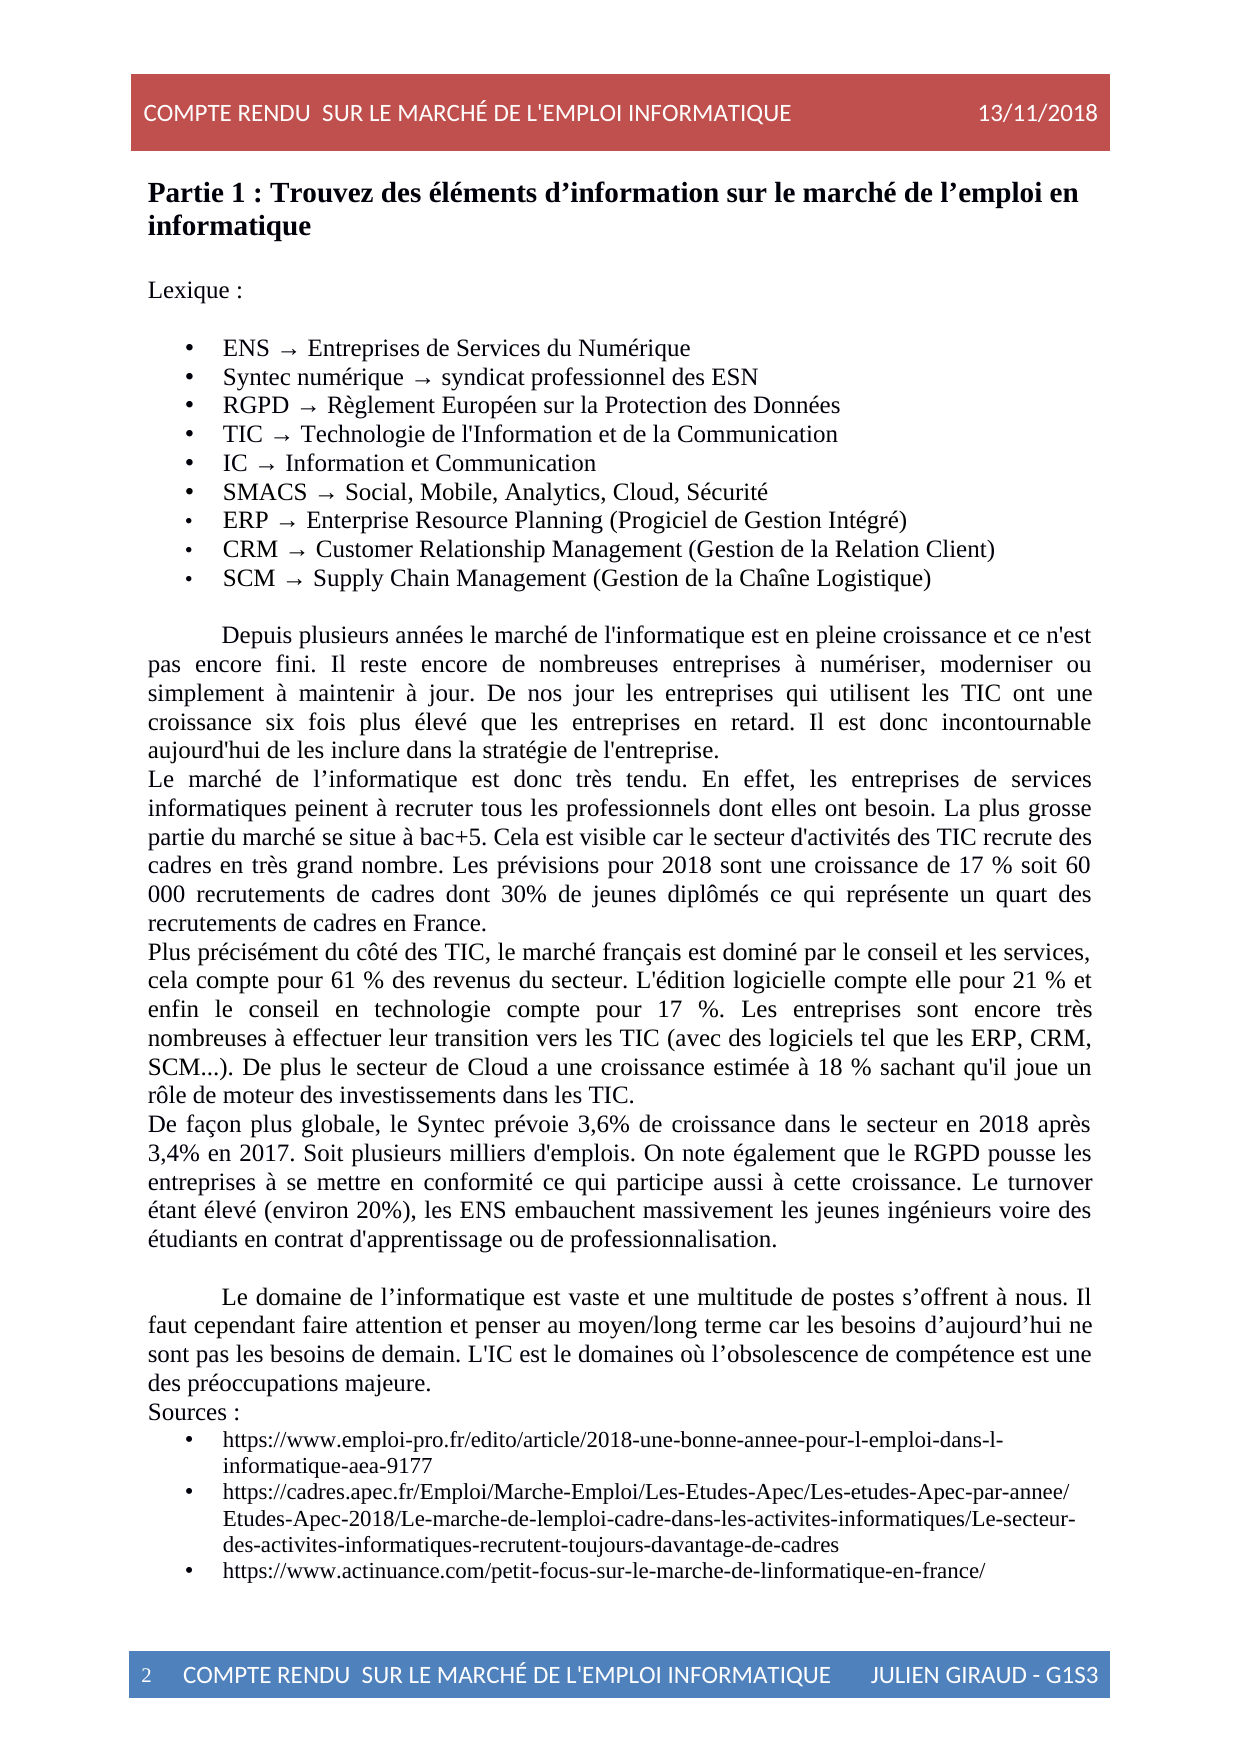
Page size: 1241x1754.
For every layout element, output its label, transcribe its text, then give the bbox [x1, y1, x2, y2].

list SCM → Supply Chain Management (Gestion de la Chaîne Logistique) [185, 563, 1093, 592]
list https://www.actinuance.com/petit-focus-sur-le-marche-de-linformatique-en-france/ [185, 1557, 1093, 1584]
list IC → Information et Communication [185, 448, 1093, 477]
list TIC → Technologie de l'Information et de la Communication [185, 419, 1093, 448]
text De façon plus globale, le Syntec prévoie 3,6% de croissance dans le secteur en 2018 après 3,4% en 2017. Soit plusieurs milliers d'emplois. On note également que le RGPD pousse les entreprises à se mettre en conformité ce qui participe aussi à cette croissance. Le turnover étant élevé (environ 20%), les ENS embauchent massivement les jeunes ingénieurs voire des étudiants en contrat d'apprentissage ou de professionnalisation. [148, 1109, 1093, 1253]
list https://cadres.apec.fr/Emploi/Marche-Emploi/Les-Etudes-Apec/Les-etudes-Apec-par-annee/Etudes-Apec-2018/Le-marche-de-lemploi-cadre-dans-les-activites-informatiques/Le-secteur-des-activites-informatiques-recrutent-toujours-davantage-de-cadres [185, 1478, 1093, 1557]
text Plus précisément du côté des TIC, le marché français est dominé par le conseil et les services, cela compte pour 61 % des revenus du secteur. L'édition logicielle compte elle pour 21 % et enfin le conseil en technologie compte pour 17 %. Les entreprises sont encore très nombreuses à effectuer leur transition vers les TIC (avec des logiciels tel que les ERP, CRM, SCM...). De plus le secteur de Cloud a une croissance estimée à 18 % sachant qu'il joue un rôle de moteur des investissements dans les TIC. [148, 937, 1093, 1109]
text Sources : [148, 1397, 1093, 1426]
text Lexique : [148, 276, 1093, 304]
list RGPD → Règlement Européen sur la Protection des Données [185, 391, 1093, 419]
text Partie 1 : Trouvez des éléments d’information sur le marché de l’emploi en informatique [148, 175, 1093, 242]
text Depuis plusieurs années le marché de l'informatique est en pleine croissance et ce n'est pas encore fini. Il reste encore de nombreuses entreprises à numériser, moderniser ou simplement à maintenir à jour. De nos jour les entreprises qui utilisent les TIC ont une croissance six fois plus élevé que les entreprises en retard. Il est donc incontournable aujourd'hui de les inclure dans la stratégie de l'entreprise. [148, 621, 1093, 764]
text Le domaine de l’informatique est vaste et une multitude de postes s’offrent à nous. Il faut cependant faire attention et penser au moyen/long terme car les besoins d’aujourd’hui ne sont pas les besoins de demain. L'IC est le domaines où l’obsolescence de compétence est une des préoccupations majeure. [148, 1282, 1093, 1397]
text Le marché de l’informatique est donc très tendu. En effet, les entreprises de services informatiques peinent à recruter tous les professionnels dont elles ont besoin. La plus grosse partie du marché se situe à bac+5. Cela est visible car le secteur d'activités des TIC recrute des cadres en très grand nombre. Les prévisions pour 2018 sont une croissance de 17 % soit 60 000 recrutements de cadres dont 30% de jeunes diplômés ce qui représente un quart des recrutements de cadres en France. [148, 764, 1093, 937]
list https://www.emploi-pro.fr/edito/article/2018-une-bonne-annee-pour-l-emploi-dans-l-informatique-aea-9177 [185, 1426, 1093, 1478]
list ERP → Enterprise Resource Planning (Progiciel de Gestion Intégré) [185, 506, 1093, 534]
list CRM → Customer Relationship Management (Gestion de la Relation Client) [185, 534, 1093, 563]
list SMACS → Social, Mobile, Analytics, Cloud, Sécurité [185, 477, 1093, 506]
list ENS → Entreprises de Services du Numérique [185, 333, 1093, 362]
list Syntec numérique → syndicat professionnel des ESN [185, 362, 1093, 391]
